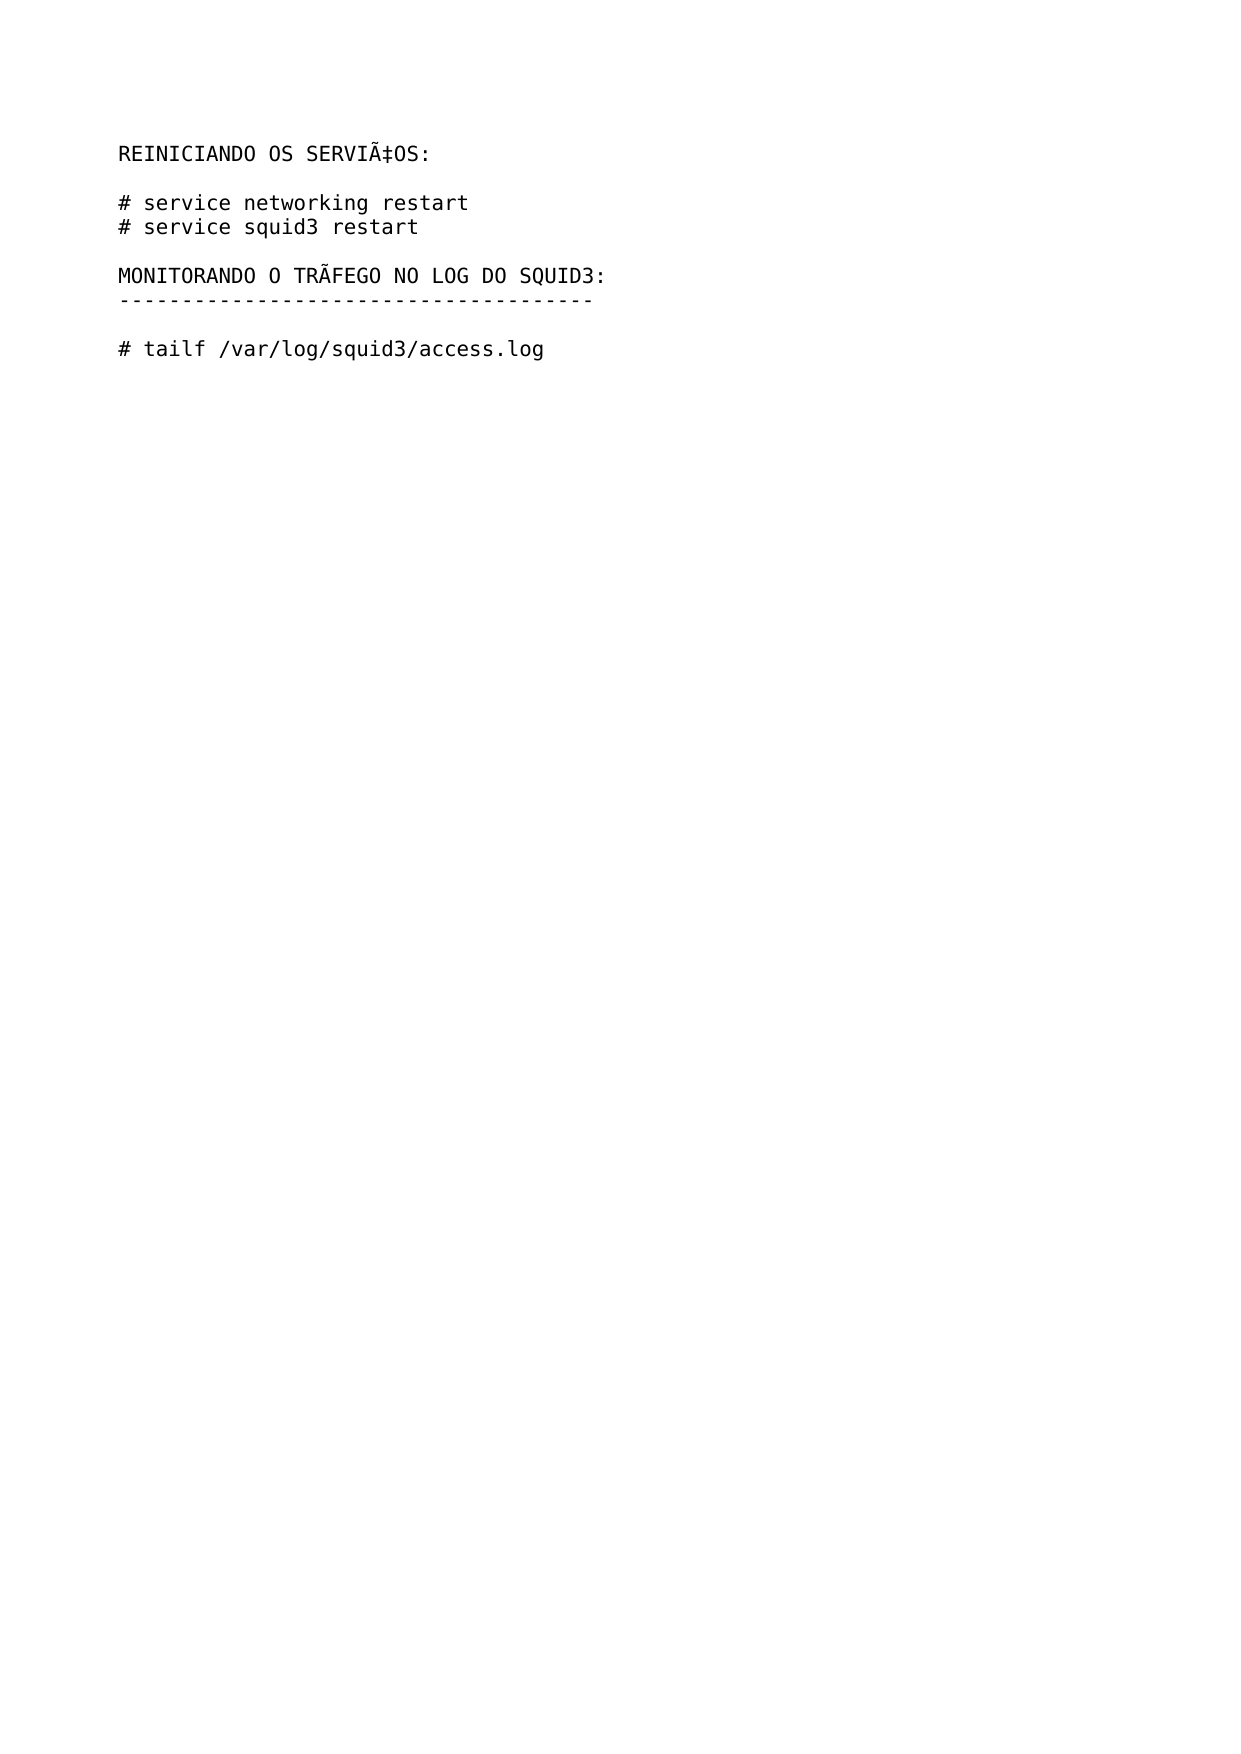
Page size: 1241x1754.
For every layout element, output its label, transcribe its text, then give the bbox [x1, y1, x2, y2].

text MONITORANDO O TRÃFEGO NO LOG DO SQUID3: [118, 264, 1122, 288]
text -------------------------------------- [118, 288, 1122, 312]
text # tailf /var/log/squid3/access.log [118, 337, 1122, 361]
text REINICIANDO OS SERVIÃ‡OS: [118, 142, 1122, 167]
text # service networking restart [118, 191, 1122, 215]
text # service squid3 restart [118, 215, 1122, 239]
